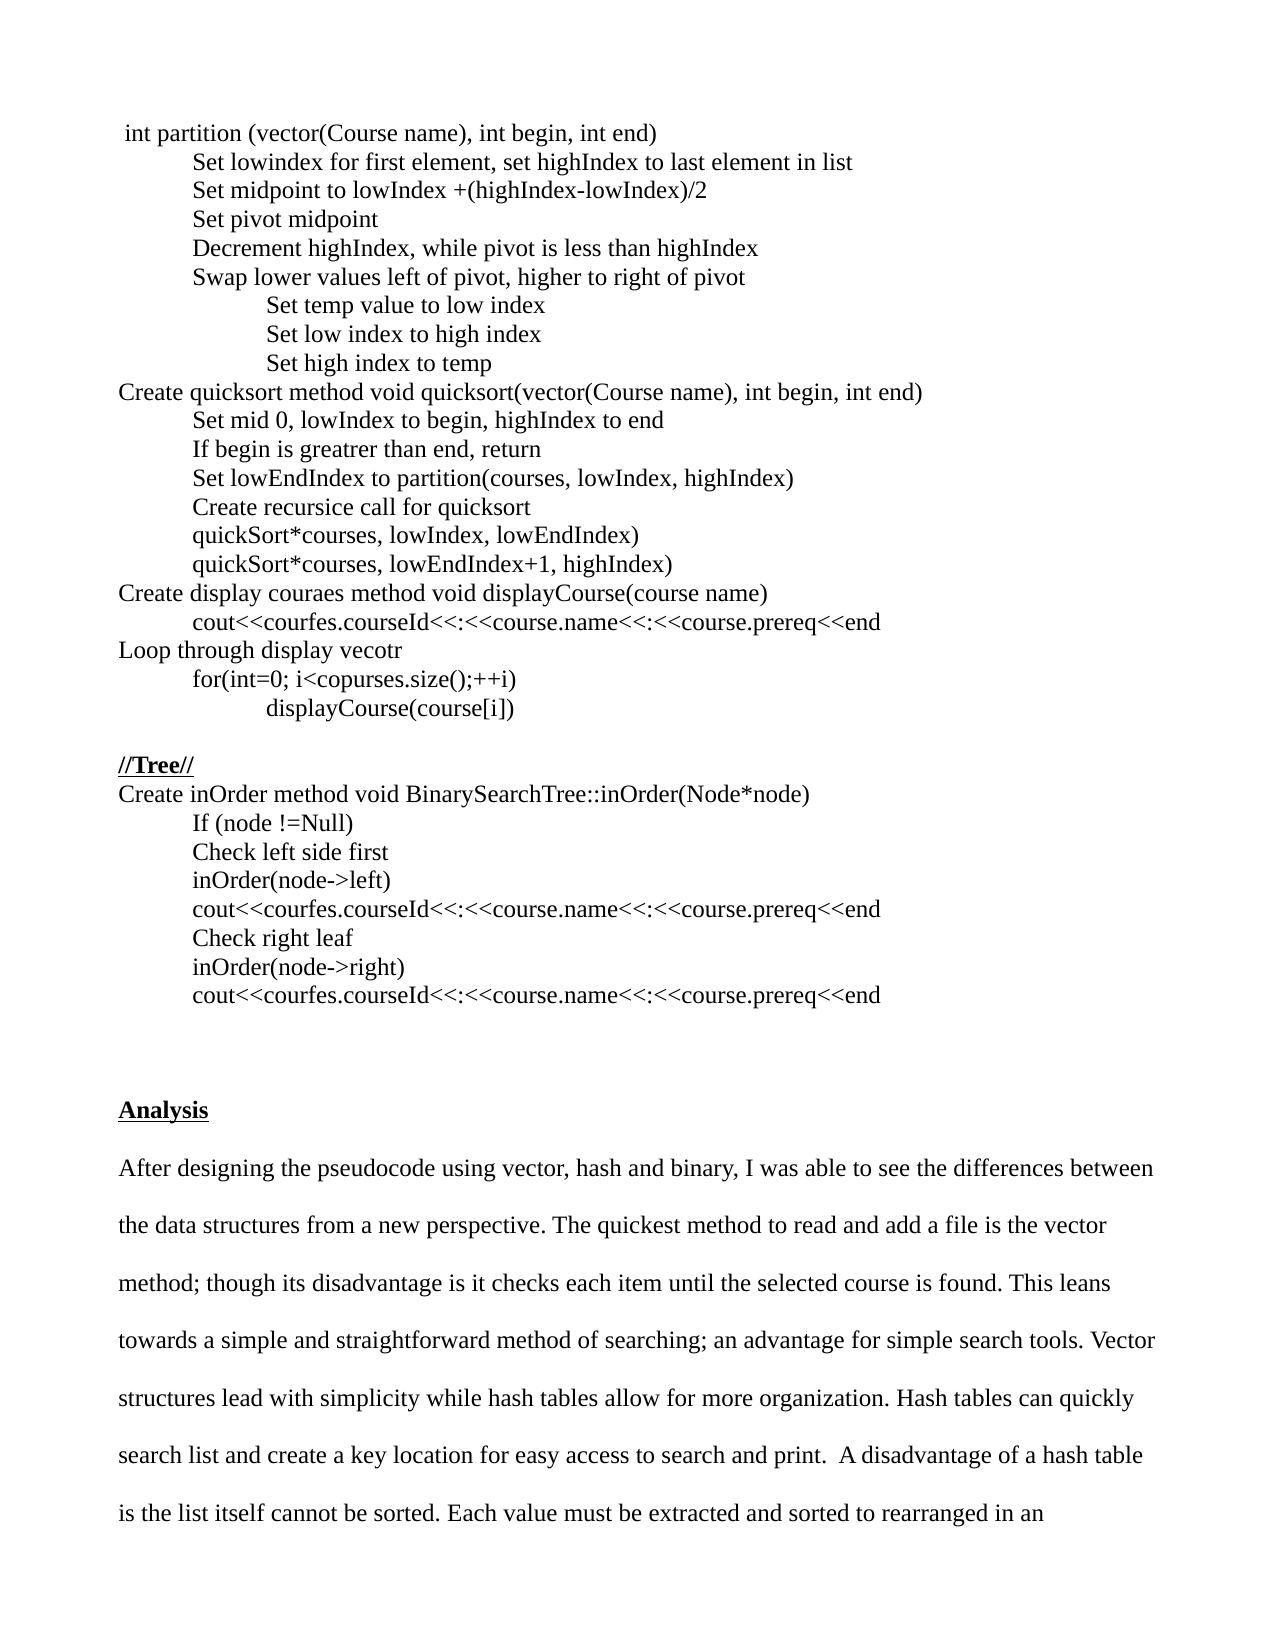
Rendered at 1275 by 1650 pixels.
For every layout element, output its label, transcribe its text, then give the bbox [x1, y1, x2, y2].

text Check left side first [118, 837, 1157, 866]
text quickSort*courses, lowIndex, lowEndIndex) [118, 521, 1157, 549]
text Set lowEndIndex to partition(courses, lowIndex, highIndex) [118, 463, 1157, 492]
text cout<<courfes.courseId<<:<<course.name<<:<<course.prereq<<end [118, 894, 1157, 923]
text for(int=0; i<copurses.size();++i) [118, 664, 1157, 693]
text After designing the pseudocode using vector, hash and binary, I was able to see the differences between the data structures from a new perspective. The quickest method to read and add a file is the vector method; though its disadvantage is it checks each item until the selected course is found. This leans towards a simple and straightforward method of searching; an advantage for simple search tools. Vector structures lead with simplicity while hash tables allow for more organization. Hash tables can quickly search list and create a key location for easy access to search and print. A disadvantage of a hash table is the list itself cannot be sorted. Each value must be extracted and sorted to rearranged in an [118, 1153, 1157, 1527]
text int partition (vector(Course name), int begin, int end) [118, 118, 1157, 147]
text Loop through display vecotr [118, 636, 1157, 664]
text Create inOrder method void BinarySearchTree::inOrder(Node*node) [118, 779, 1157, 808]
text Set lowindex for first element, set highIndex to last element in list [118, 147, 1157, 176]
text Create recursice call for quicksort [118, 492, 1157, 521]
text Set temp value to low index [118, 291, 1157, 319]
text //Tree// [118, 751, 1157, 779]
text Set midpoint to lowIndex +(highIndex-lowIndex)/2 [118, 176, 1157, 204]
text Create quicksort method void quicksort(vector(Course name), int begin, int end) [118, 377, 1157, 406]
text Set mid 0, lowIndex to begin, highIndex to end [118, 406, 1157, 434]
text Swap lower values left of pivot, higher to right of pivot [118, 262, 1157, 291]
text Check right leaf [118, 923, 1157, 952]
text Decrement highIndex, while pivot is less than highIndex [118, 233, 1157, 262]
text If begin is greatrer than end, return [118, 434, 1157, 463]
text displayCourse(course[i]) [118, 693, 1157, 722]
text Set low index to high index [118, 319, 1157, 348]
text cout<<courfes.courseId<<:<<course.name<<:<<course.prereq<<end [118, 607, 1157, 636]
text inOrder(node->left) [118, 866, 1157, 894]
text Create display couraes method void displayCourse(course name) [118, 578, 1157, 607]
text quickSort*courses, lowEndIndex+1, highIndex) [118, 549, 1157, 578]
text inOrder(node->right) [118, 952, 1157, 981]
text Set pivot midpoint [118, 204, 1157, 233]
text Analysis [118, 1096, 1157, 1124]
text If (node !=Null) [118, 808, 1157, 837]
text Set high index to temp [118, 348, 1157, 377]
text cout<<courfes.courseId<<:<<course.name<<:<<course.prereq<<end [118, 981, 1157, 1009]
